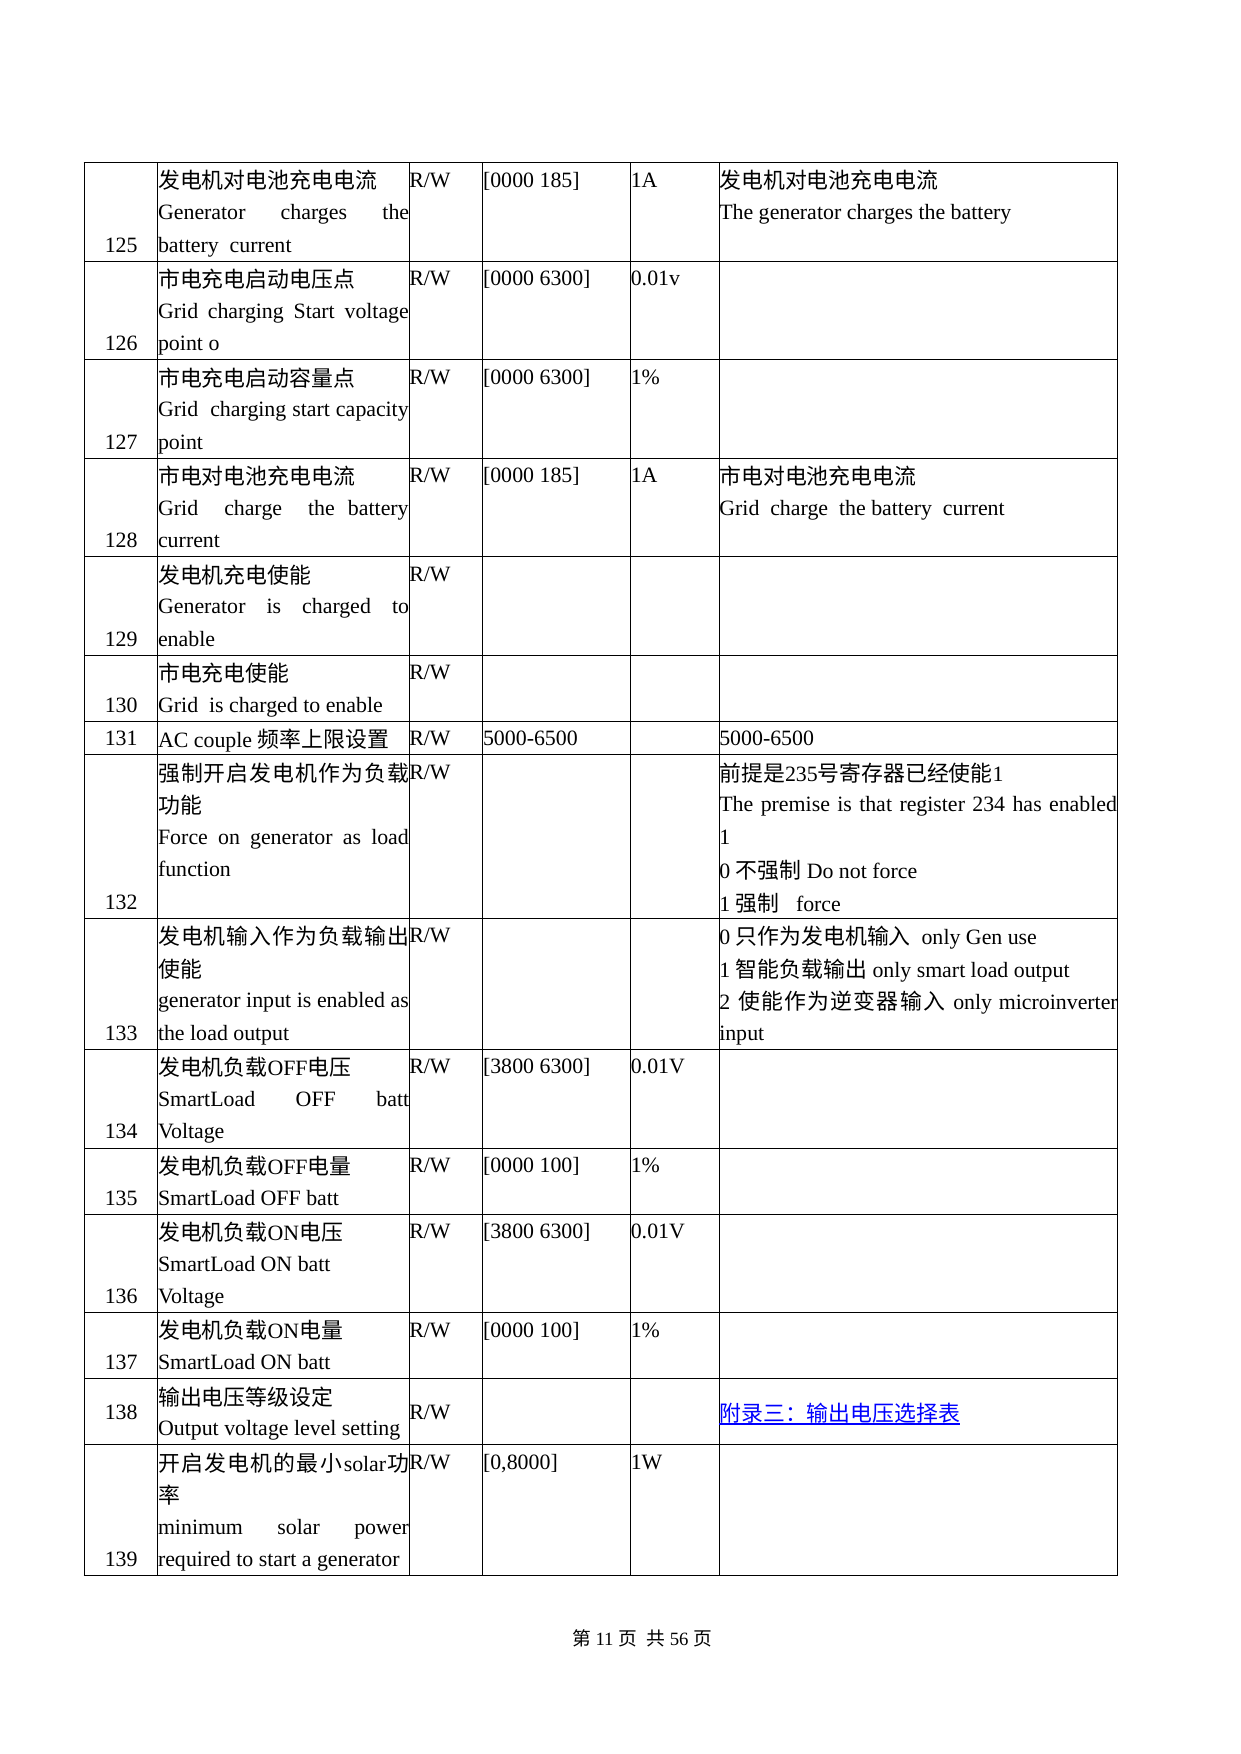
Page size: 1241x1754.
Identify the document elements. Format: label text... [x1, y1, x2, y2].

table_cell [720, 1215, 1117, 1312]
table_cell [0,8000] [483, 1445, 630, 1575]
table_cell R/W [410, 656, 482, 721]
table_cell [0000 6300] [483, 360, 630, 458]
table_cell 138 [85, 1379, 157, 1444]
table_cell 133 [85, 919, 157, 1049]
table_cell 发电机对电池充电电流 Generator charges the battery current [158, 163, 409, 261]
table_cell [720, 360, 1117, 458]
table_cell 1% [631, 1313, 719, 1378]
table_cell [631, 656, 719, 721]
table_cell R/W [410, 1149, 482, 1213]
table_cell 125 [85, 163, 157, 261]
table_cell 发电机负载OFF电量 SmartLoad OFF batt [158, 1149, 409, 1213]
table_cell 5000-6500 [483, 722, 630, 754]
table_cell [483, 755, 630, 918]
table_cell 发电机负载ON电量 SmartLoad ON batt [158, 1313, 409, 1378]
table_cell R/W [410, 163, 482, 261]
table_cell 0.01V [631, 1215, 719, 1312]
table_cell [720, 557, 1117, 655]
table_cell 1A [631, 163, 719, 261]
table_cell [720, 1050, 1117, 1147]
table_cell [483, 919, 630, 1049]
table_cell R/W [410, 557, 482, 655]
table_cell 0 只作为发电机输入 only Gen use 1 智能负载输出 only smart load output 2 使能作为逆变器输入 only microinverter input [720, 919, 1117, 1049]
table_cell 135 [85, 1149, 157, 1213]
table_cell 126 [85, 262, 157, 359]
table_cell [720, 1149, 1117, 1213]
table_cell [720, 656, 1117, 721]
table_cell 市电充电启动电压点 Grid charging Start voltage point o [158, 262, 409, 359]
table_cell [0000 100] [483, 1149, 630, 1213]
table_cell R/W [410, 262, 482, 359]
table_cell 130 [85, 656, 157, 721]
table_cell 开启发电机的最小solar功率 minimum solar power required to start a generator [158, 1445, 409, 1575]
table_cell [0000 100] [483, 1313, 630, 1378]
table_cell 1A [631, 459, 719, 556]
table_cell [720, 1445, 1117, 1575]
table_cell 强制开启发电机作为负载功能 Force on generator as load function [158, 755, 409, 918]
table_cell [631, 1379, 719, 1444]
table_cell [483, 557, 630, 655]
table_cell 发电机输入作为负载输出使能 generator input is enabled as the load output [158, 919, 409, 1049]
table_cell 129 [85, 557, 157, 655]
table_cell [631, 722, 719, 754]
table_cell 发电机负载ON电压 SmartLoad ON batt Voltage [158, 1215, 409, 1312]
table_cell [720, 1313, 1117, 1378]
table_cell [631, 755, 719, 918]
table_cell [0000 185] [483, 459, 630, 556]
table_cell [483, 656, 630, 721]
table_cell AC couple 频率上限设置 [158, 722, 409, 754]
table_cell [3800 6300] [483, 1050, 630, 1147]
table_cell 市电充电启动容量点 Grid charging start capacity point [158, 360, 409, 458]
table_cell [631, 557, 719, 655]
table_cell [3800 6300] [483, 1215, 630, 1312]
table_cell 134 [85, 1050, 157, 1147]
table_cell [483, 1379, 630, 1444]
table_cell 5000-6500 [720, 722, 1117, 754]
table_cell 127 [85, 360, 157, 458]
table_cell 132 [85, 755, 157, 918]
table_cell 0.01V [631, 1050, 719, 1147]
table_cell 发电机充电使能 Generator is charged to enable [158, 557, 409, 655]
table_cell R/W [410, 1215, 482, 1312]
table_cell R/W [410, 722, 482, 754]
table_cell R/W [410, 1313, 482, 1378]
table_cell 128 [85, 459, 157, 556]
table_cell [720, 262, 1117, 359]
table_cell R/W [410, 1445, 482, 1575]
table_cell R/W [410, 755, 482, 918]
table_cell R/W [410, 919, 482, 1049]
table_cell 1W [631, 1445, 719, 1575]
table_cell R/W [410, 459, 482, 556]
table_cell [631, 919, 719, 1049]
table_cell 131 [85, 722, 157, 754]
table_cell 附录三：输出电压选择表 [720, 1379, 1117, 1444]
table_cell 139 [85, 1445, 157, 1575]
table_cell 市电对电池充电电流 Grid charge the battery current [158, 459, 409, 556]
table_cell 137 [85, 1313, 157, 1378]
table_cell R/W [410, 1379, 482, 1444]
table_cell [0000 6300] [483, 262, 630, 359]
table_cell [0000 185] [483, 163, 630, 261]
table_cell 1% [631, 360, 719, 458]
table_cell R/W [410, 360, 482, 458]
table_cell 前提是235号寄存器已经使能1 The premise is that register 234 has enabled 1 0 不强制 Do not force 1 强制 force [720, 755, 1117, 918]
table_cell 0.01v [631, 262, 719, 359]
table_cell 1% [631, 1149, 719, 1213]
table_cell 市电对电池充电电流 Grid charge the battery current [720, 459, 1117, 556]
table_cell 输出电压等级设定 Output voltage level setting [158, 1379, 409, 1444]
table_cell R/W [410, 1050, 482, 1147]
table_cell 发电机负载OFF电压 SmartLoad OFF batt Voltage [158, 1050, 409, 1147]
table_cell 市电充电使能 Grid is charged to enable [158, 656, 409, 721]
table_cell 136 [85, 1215, 157, 1312]
table_cell 发电机对电池充电电流 The generator charges the battery [720, 163, 1117, 261]
